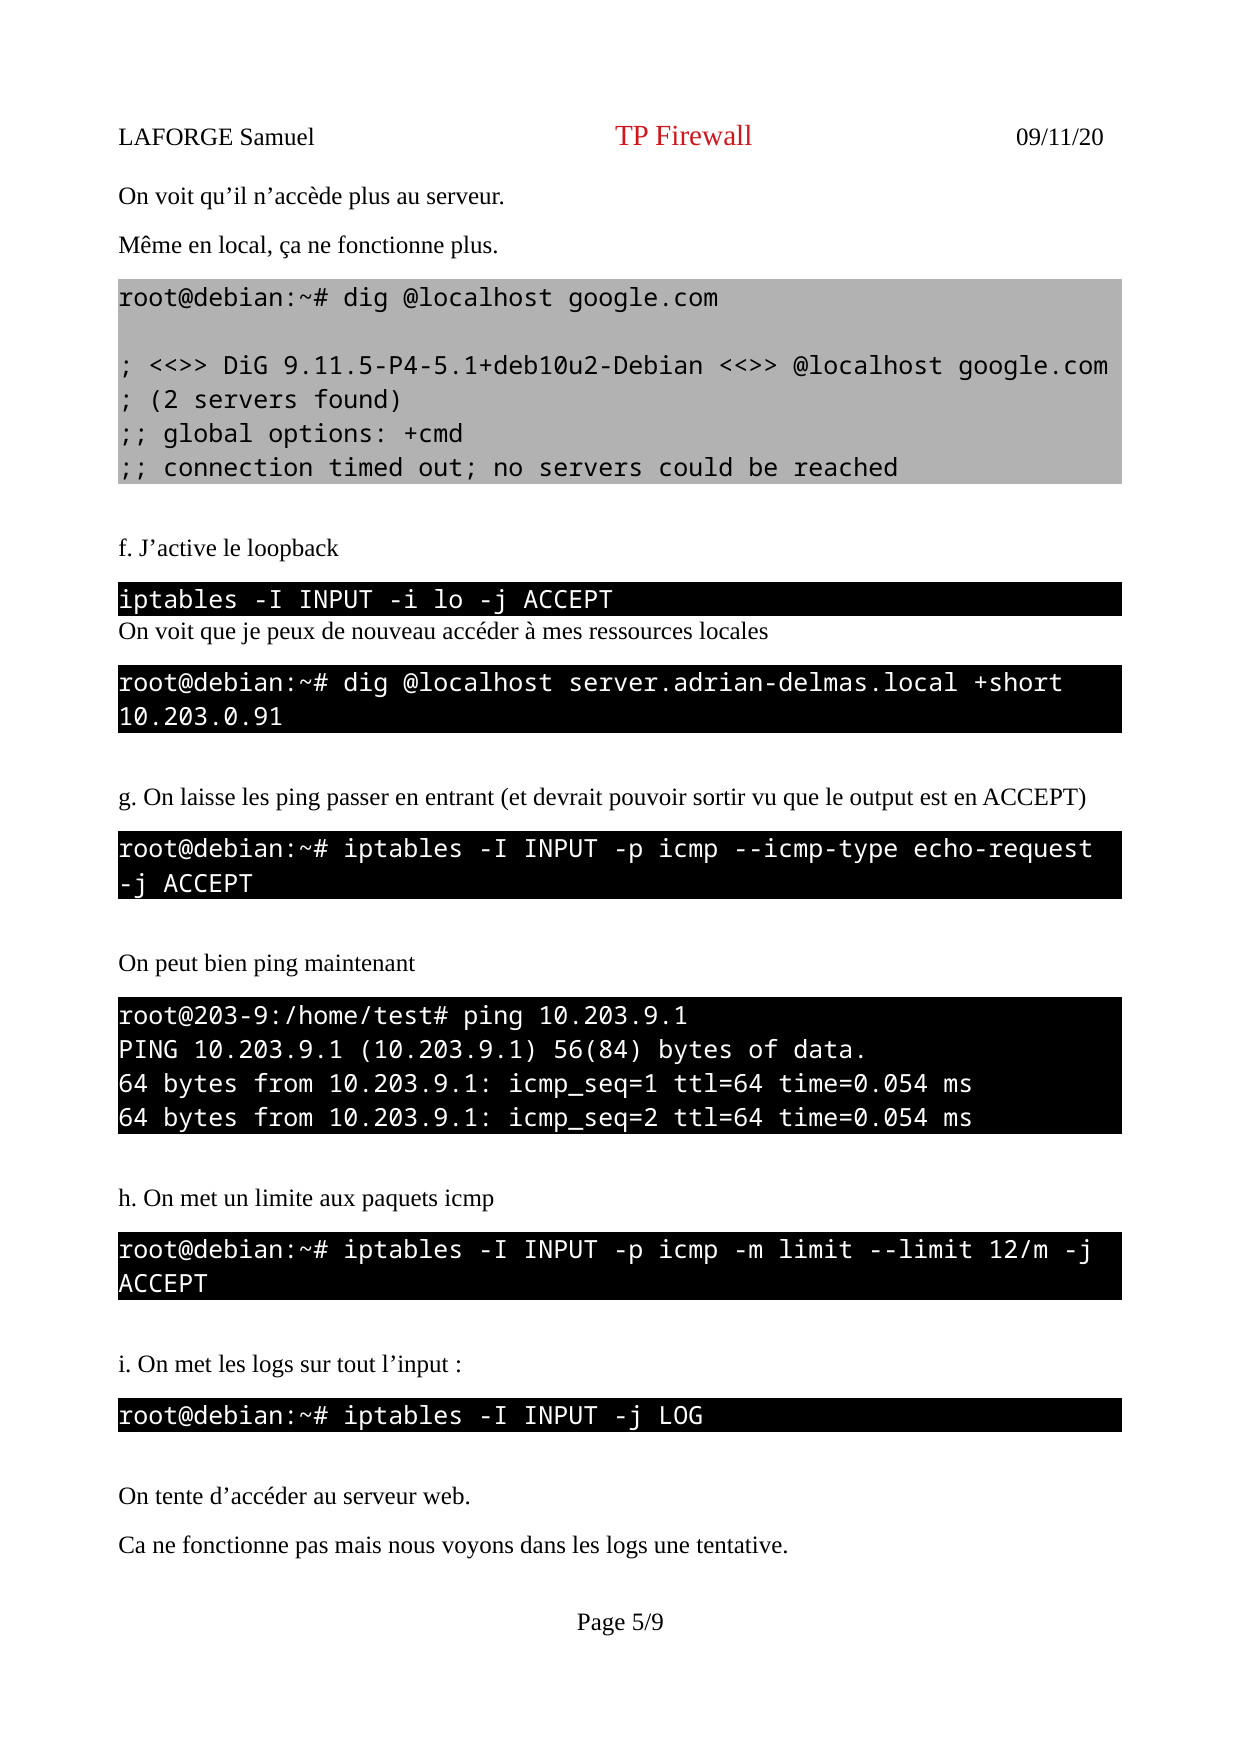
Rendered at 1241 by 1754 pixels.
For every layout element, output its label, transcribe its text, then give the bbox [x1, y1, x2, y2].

text root@debian:~# dig @localhost google.com [118, 279, 1122, 313]
text ; <<>> DiG 9.11.5-P4-5.1+deb10u2-Debian <<>> @localhost google.com [118, 347, 1122, 381]
text On voit qu’il n’accède plus au serveur. [118, 181, 1122, 210]
text 64 bytes from 10.203.9.1: icmp_seq=2 ttl=64 time=0.054 ms [118, 1099, 1122, 1134]
text h. On met un limite aux paquets icmp [118, 1183, 1122, 1211]
text ;; global options: +cmd [118, 416, 1122, 449]
text root@debian:~# dig @localhost server.adrian-delmas.local +short [118, 665, 1122, 699]
text i. On met les logs sur tout l’input : [118, 1349, 1122, 1378]
text On voit que je peux de nouveau accéder à mes ressources locales [118, 616, 1122, 644]
text g. On laisse les ping passer en entrant (et devrait pouvoir sortir vu que le output est en ACCEPT) [118, 782, 1122, 811]
text root@203-9:/home/test# ping 10.203.9.1 [118, 997, 1122, 1031]
text ;; connection timed out; no servers could be reached [118, 449, 1122, 484]
text iptables -I INPUT -i lo -j ACCEPT [118, 582, 1122, 616]
text On tente d’accéder au serveur web. [118, 1481, 1122, 1510]
text ; (2 servers found) [118, 381, 1122, 416]
text Même en local, ça ne fonctionne plus. [118, 230, 1122, 259]
text PING 10.203.9.1 (10.203.9.1) 56(84) bytes of data. [118, 1031, 1122, 1066]
text Ca ne fonctionne pas mais nous voyons dans les logs une tentative. [118, 1530, 1122, 1559]
text root@debian:~# iptables -I INPUT -p icmp -m limit --limit 12/m -j ACCEPT [118, 1232, 1122, 1300]
text root@debian:~# iptables -I INPUT -p icmp --icmp-type echo-request -j ACCEPT [118, 831, 1122, 899]
text f. J’active le loopback [118, 533, 1122, 561]
text 64 bytes from 10.203.9.1: icmp_seq=1 ttl=64 time=0.054 ms [118, 1066, 1122, 1099]
text 10.203.0.91 [118, 699, 1122, 733]
text On peut bien ping maintenant [118, 948, 1122, 977]
text root@debian:~# iptables -I INPUT -j LOG [118, 1398, 1122, 1432]
